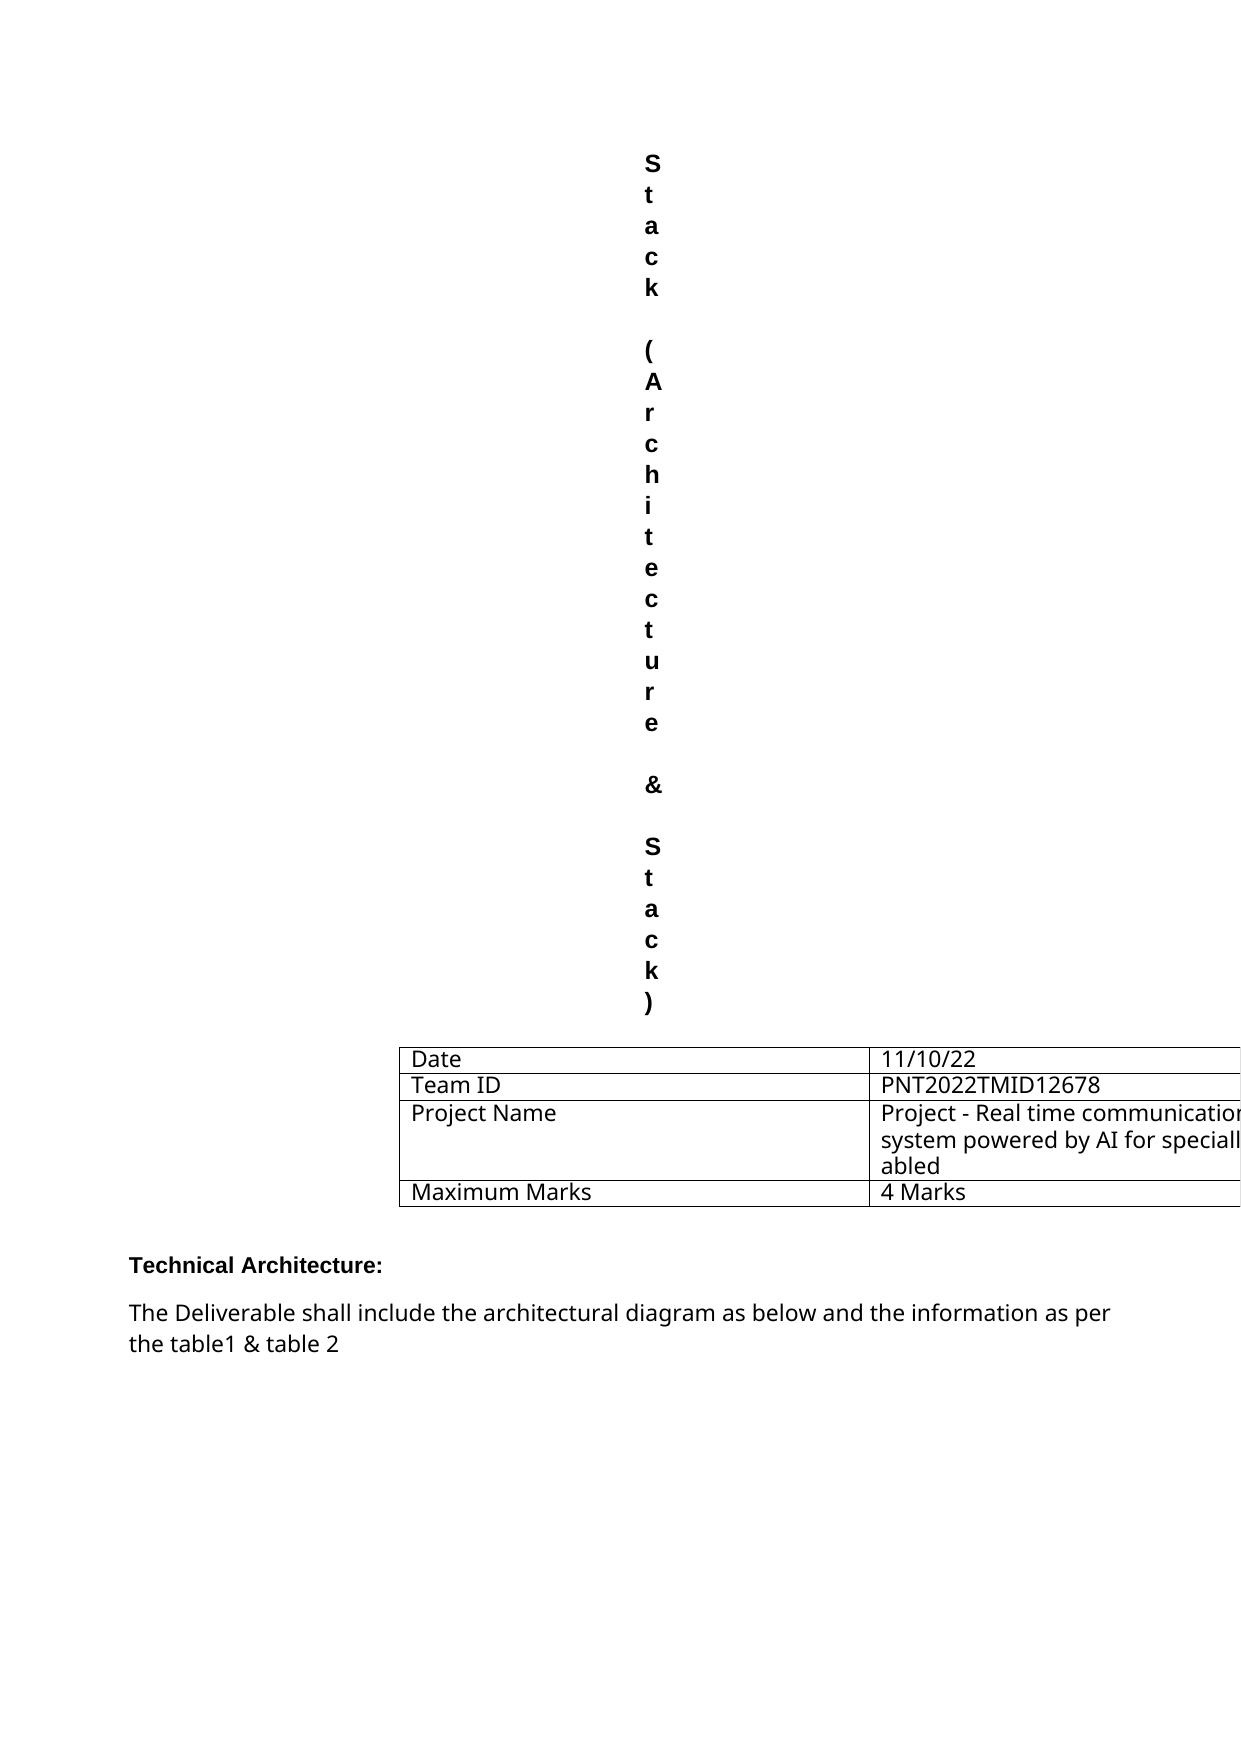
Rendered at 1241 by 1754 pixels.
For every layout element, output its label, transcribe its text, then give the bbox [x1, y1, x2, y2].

text The Deliverable shall include the architectural diagram as below and the information as per the table1 & table 2 [128, 1297, 1122, 1359]
table_header 10/11/22 [870, 1048, 1240, 1073]
table_header Date [400, 1048, 869, 1073]
table_cell Project - Real time communication system powered by AI for specially abled [870, 1101, 1240, 1180]
table_cell Maximum Marks [400, 1181, 869, 1206]
table_cell 4 Marks [870, 1181, 1240, 1206]
text Technical Architecture: [128, 1252, 1122, 1278]
table_cell Project Name [400, 1101, 869, 1180]
table_cell PNT2022TMID12678 [870, 1074, 1240, 1099]
table_cell Team ID [400, 1074, 869, 1099]
